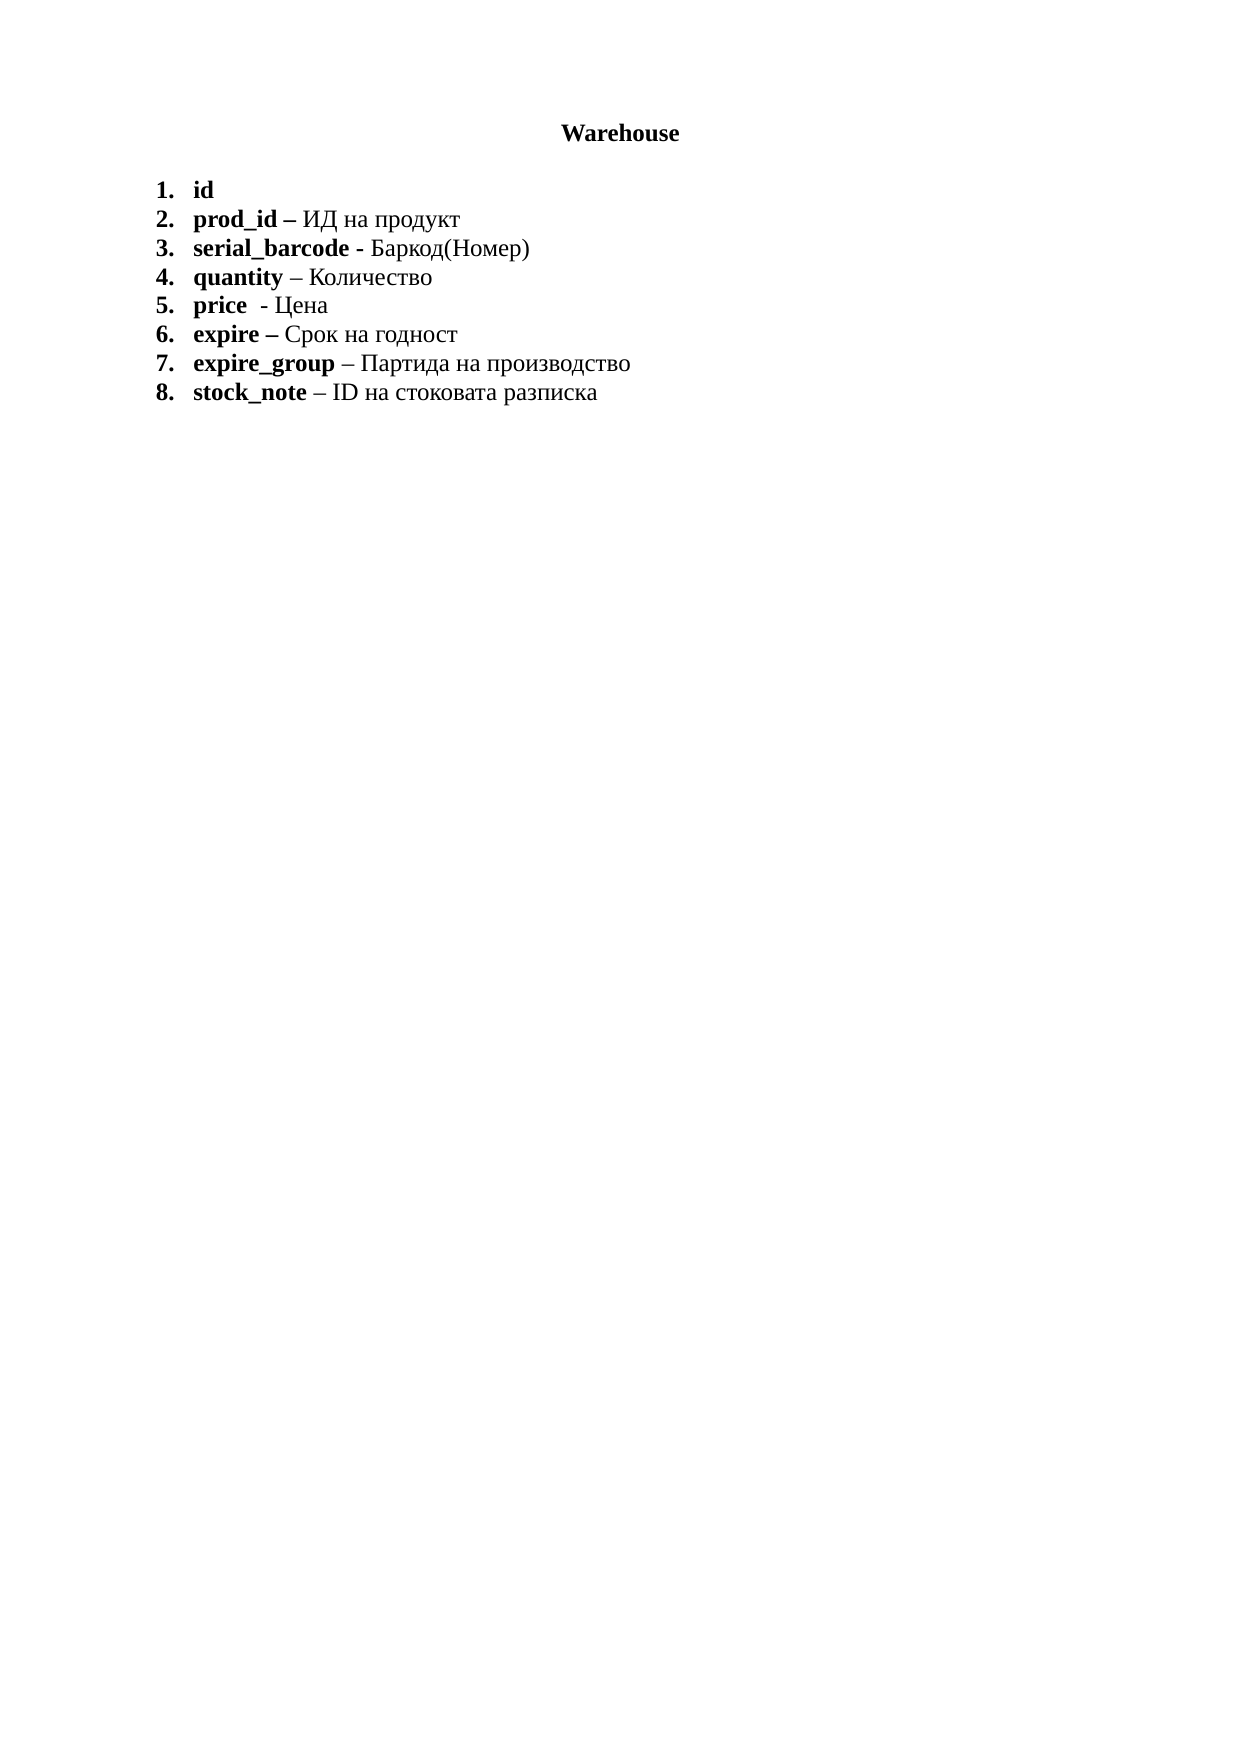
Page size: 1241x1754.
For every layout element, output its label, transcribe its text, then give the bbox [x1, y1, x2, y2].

list prod_id – ИД на продукт [156, 204, 1122, 233]
list quantity – Количество [156, 262, 1122, 291]
text Warehouse [118, 118, 1122, 147]
list stock_note – ID на стоковата разписка [156, 377, 1122, 406]
list price - Цена [156, 291, 1122, 319]
list serial_barcode - Баркод(Номер) [156, 233, 1122, 262]
list id [156, 176, 1122, 204]
list expire_group – Партида на производство [156, 348, 1122, 377]
list expire – Срок на годност [156, 319, 1122, 348]
